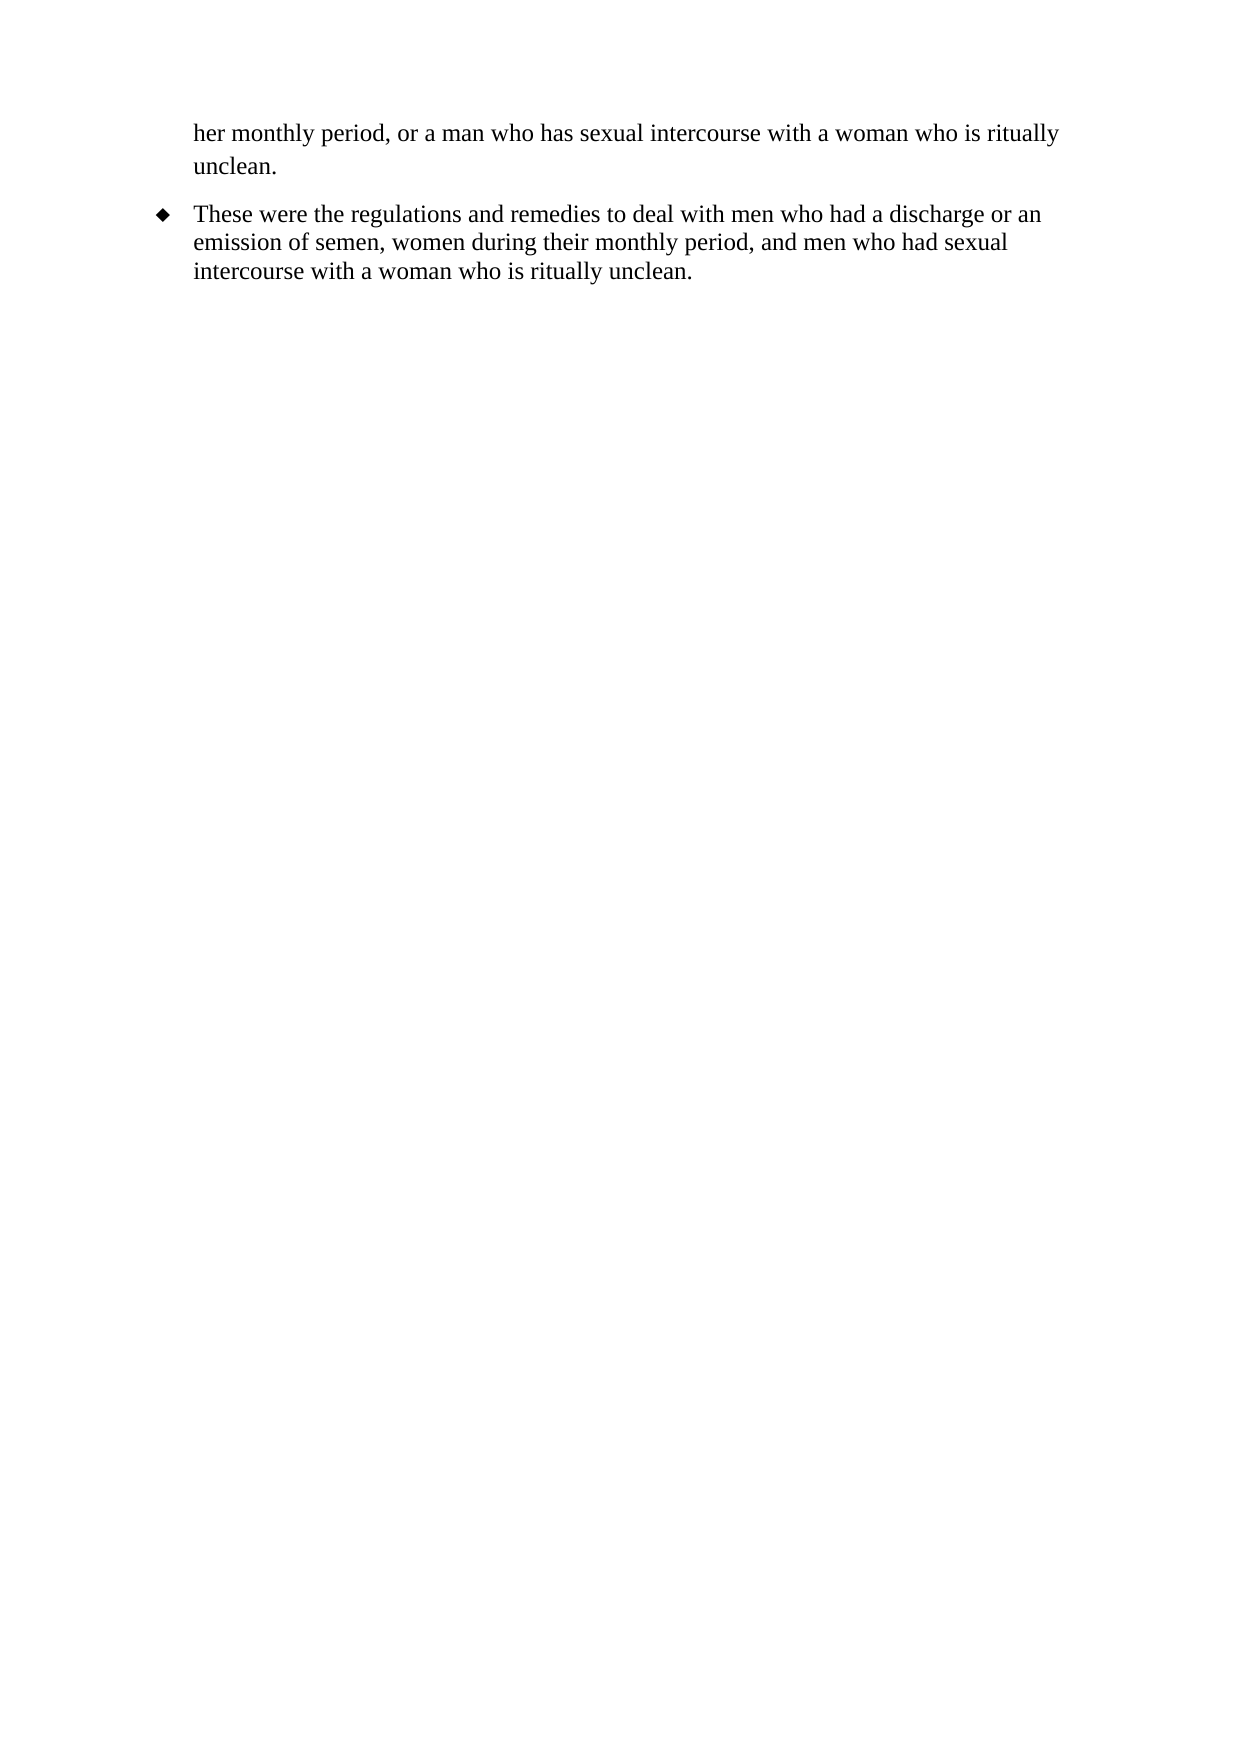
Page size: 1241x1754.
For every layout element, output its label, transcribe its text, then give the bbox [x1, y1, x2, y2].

list These were the regulations and remedies to deal with men who had a discharge or an emission of semen, women during their monthly period, and men who had sexual intercourse with a woman who is ritually unclean. [156, 199, 1122, 285]
list her monthly period, or a man who has sexual intercourse with a woman who is ritually unclean. [156, 118, 1122, 180]
